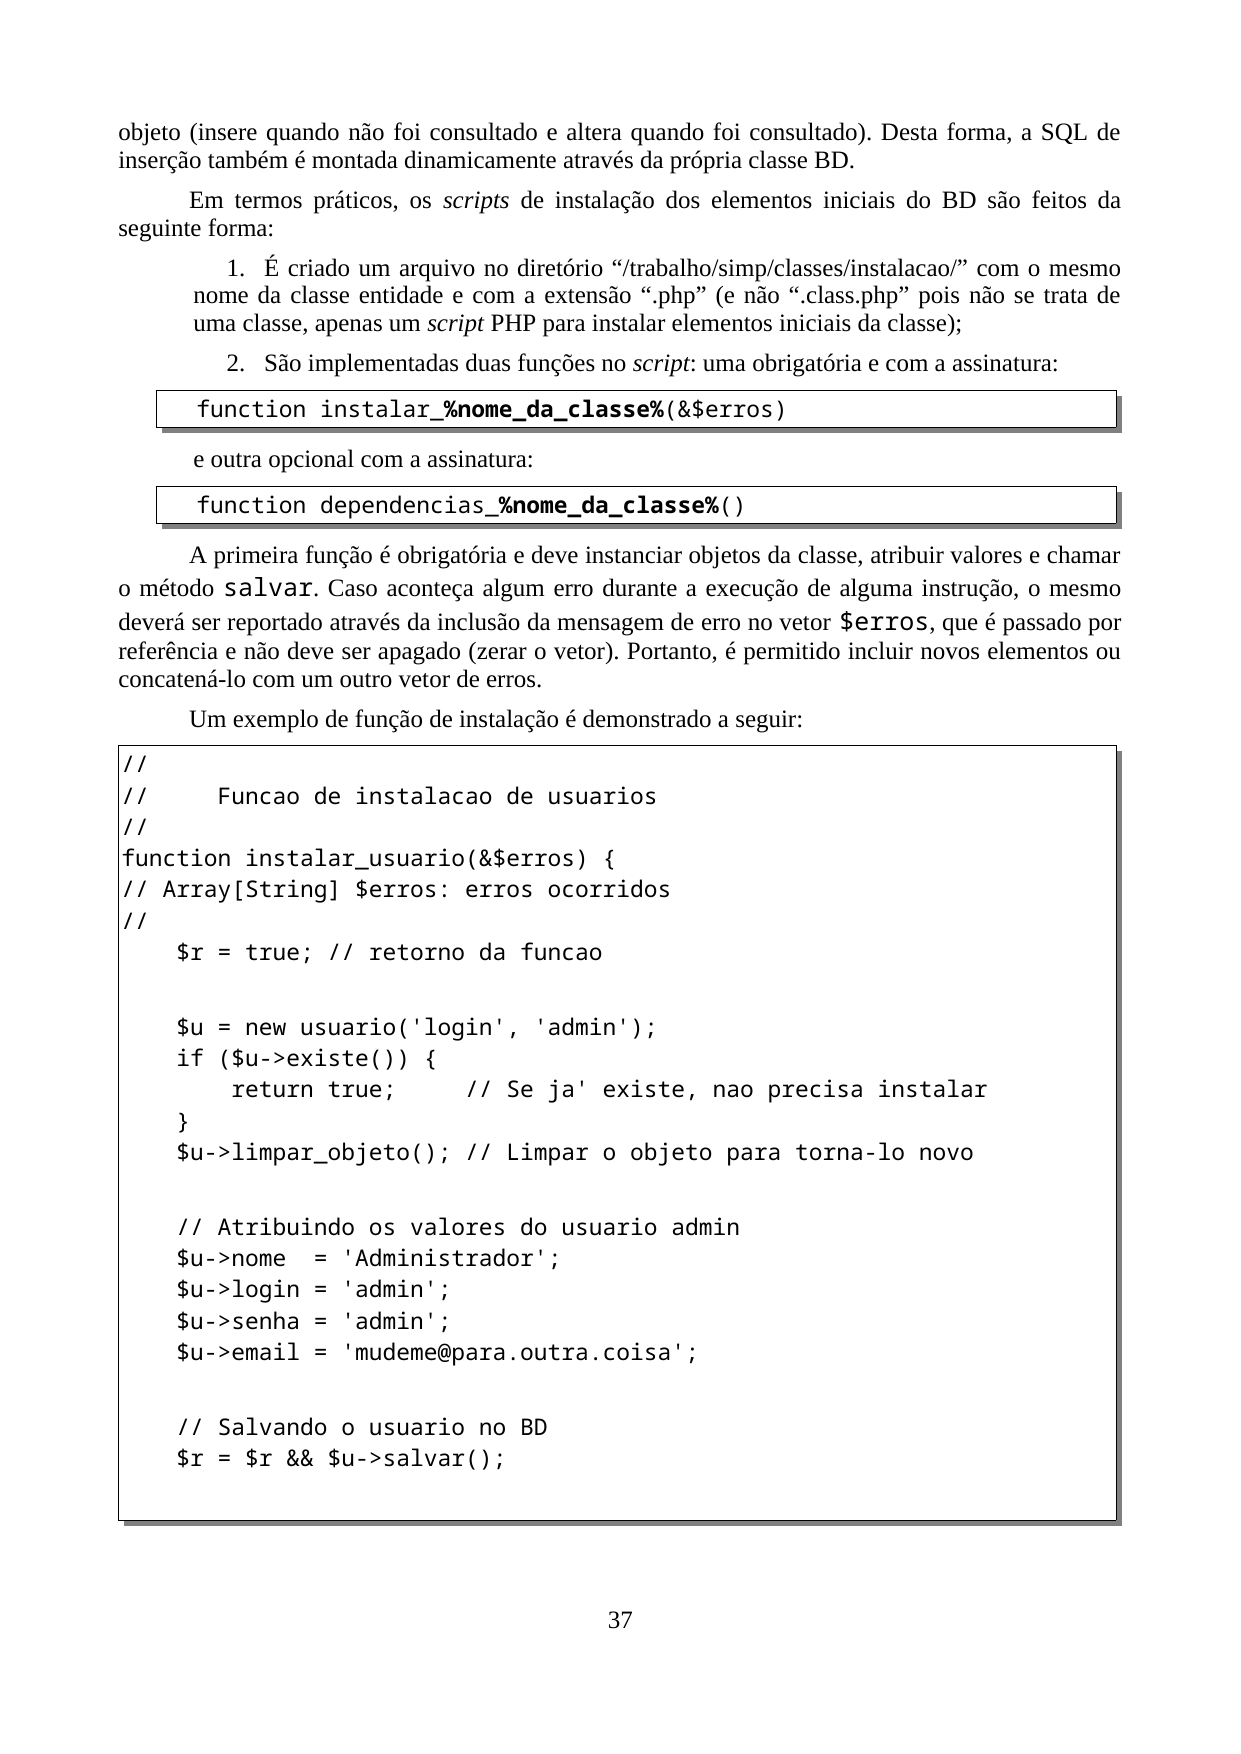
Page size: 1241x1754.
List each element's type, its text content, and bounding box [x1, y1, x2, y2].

text Um exemplo de função de instalação é demonstrado a seguir: [118, 705, 1122, 733]
list É criado um arquivo no diretório “/trabalho/simp/classes/instalacao/” com o mesmo nome da classe entidade e com a extensão “.php” (e não “.class.php” pois não se trata de uma classe, apenas um script PHP para instalar elementos iniciais da classe); [156, 254, 1122, 337]
text $u = new usuario('login', 'admin'); if ($u->existe()) { return true; // Se ja' existe, nao precisa instalar } $u->limpar_objeto(); // Limpar o objeto para torna-lo novo [119, 1008, 1116, 1198]
text objeto (insere quando não foi consultado e altera quando foi consultado). Desta forma, a SQL de inserção também é montada dinamicamente através da própria classe BD. [118, 118, 1122, 173]
list function instalar_%nome_da_classe%(&$erros) [157, 391, 1116, 427]
list function dependencias_%nome_da_classe%() [157, 487, 1116, 523]
text // Salvando o usuario no BD $r = $r && $u->salvar(); [119, 1408, 1116, 1473]
list e outra opcional com a assinatura: [156, 446, 1122, 473]
text // // Funcao de instalacao de usuarios // function instalar_usuario(&$erros) { // Array[String] $erros: erros ocorridos // $r = true; // retorno da funcao [119, 746, 1116, 998]
text A primeira função é obrigatória e deve instanciar objetos da classe, atribuir valores e chamar o método salvar. Caso aconteça algum erro durante a execução de alguma instrução, o mesmo deverá ser reportado através da inclusão da mensagem de erro no vetor $erros, que é passado por referência e não deve ser apagado (zerar o vetor). Portanto, é permitido incluir novos elementos ou concatená-lo com um outro vetor de erros. [118, 541, 1122, 693]
text // Atribuindo os valores do usuario admin $u->nome = 'Administrador'; $u->login = 'admin'; $u->senha = 'admin'; $u->email = 'mudeme@para.outra.coisa'; [119, 1208, 1116, 1398]
text Em termos práticos, os scripts de instalação dos elementos iniciais do BD são feitos da seguinte forma: [118, 186, 1122, 241]
list São implementadas duas funções no script: uma obrigatória e com a assinatura: [156, 349, 1122, 377]
